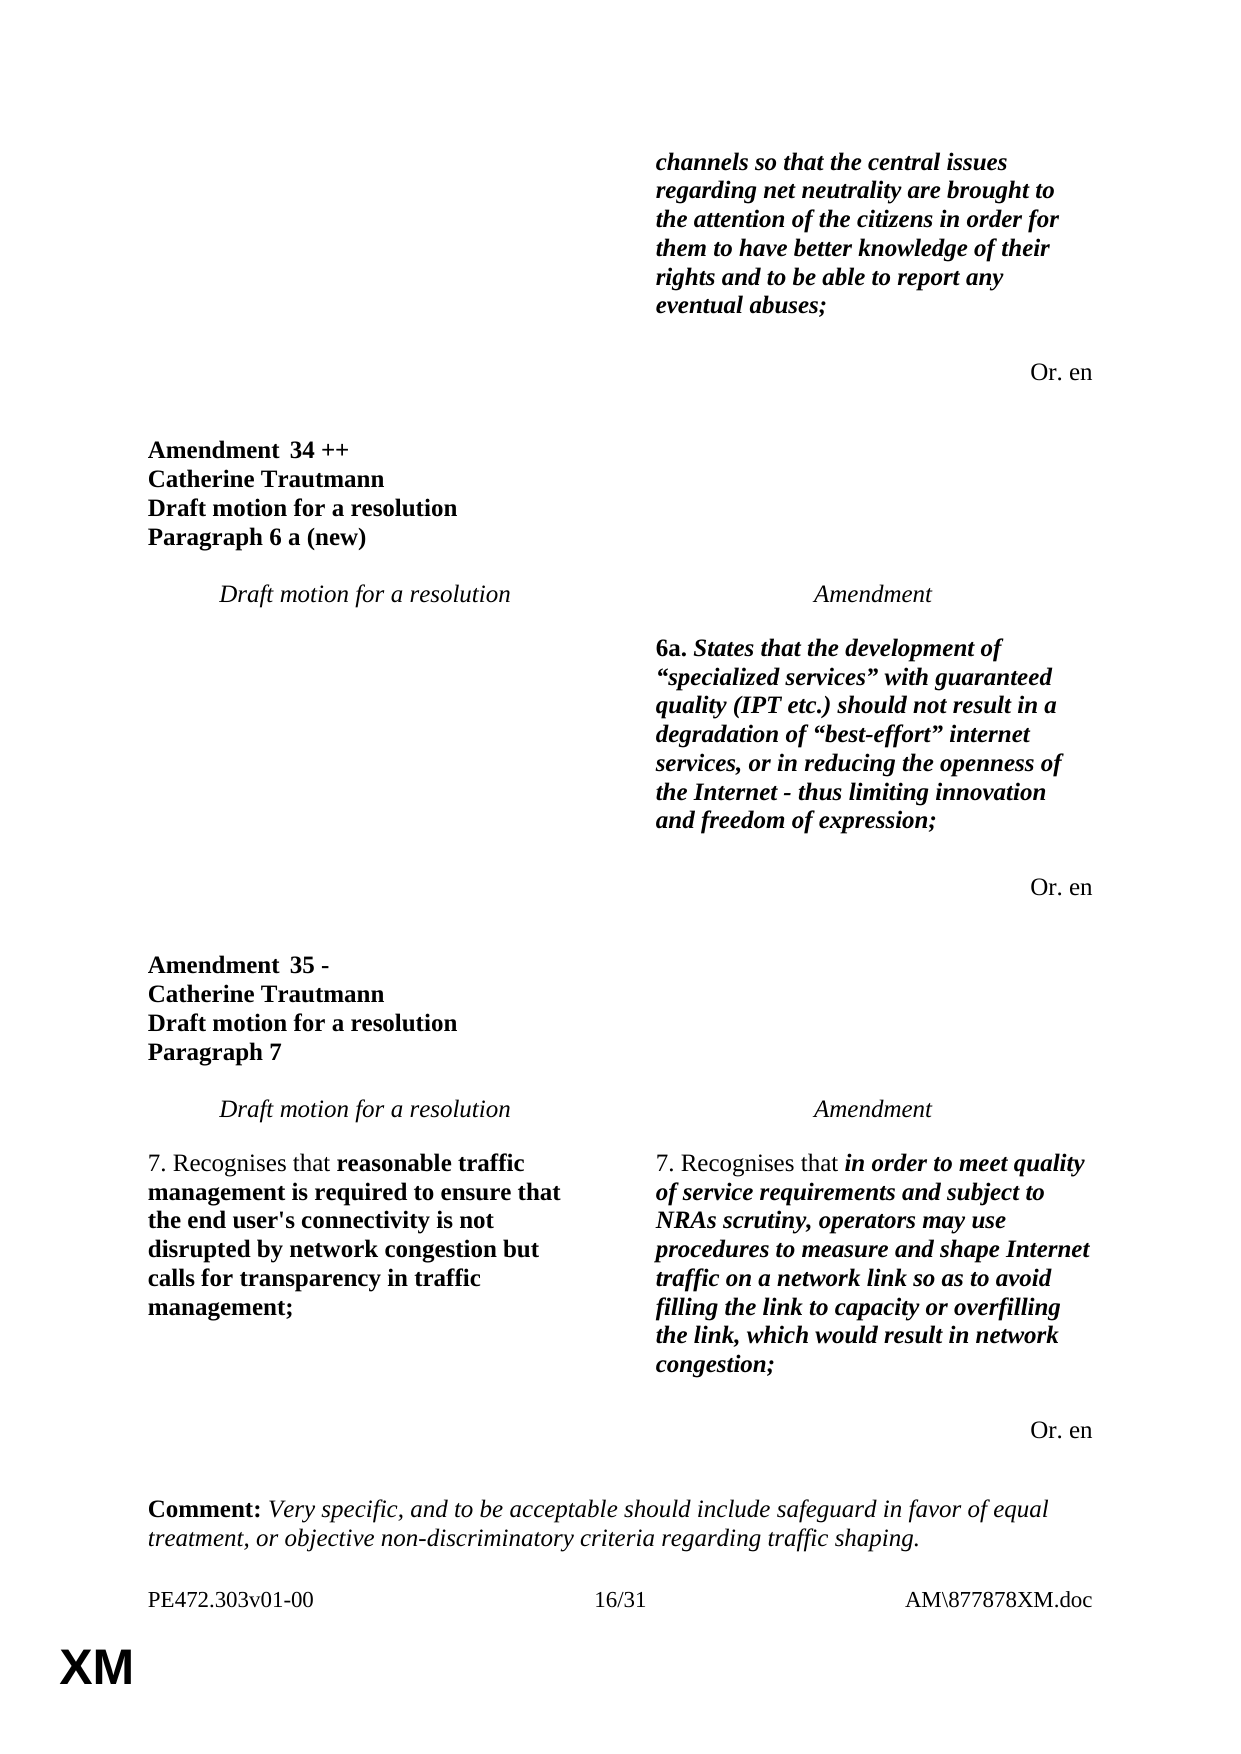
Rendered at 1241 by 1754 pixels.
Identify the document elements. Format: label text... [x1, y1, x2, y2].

text <Amend>Amendment <NumAm>34 ++</NumAm> [148, 436, 1092, 464]
table_cell [112, 633, 620, 847]
table_cell Amendment [620, 1094, 1128, 1148]
table_cell Draft motion for a resolution [112, 1094, 620, 1148]
text Comment: Very specific, and to be acceptable should include safeguard in favor of equal treatment, or objective non-discriminatory criteria regarding traffic shaping. [148, 1494, 1092, 1552]
table_header [112, 1066, 1128, 1094]
text Or. <Original>{EN}en</Original> [148, 1416, 1092, 1444]
text <Amend>Amendment <NumAm>35 -</NumAm> [148, 951, 1092, 979]
text <RepeatBlock-By><Members>Catherine Trautmann</Members> [148, 464, 1092, 493]
text Or. <Original>{EN}en</Original> [148, 357, 1092, 386]
table_cell Draft motion for a resolution [112, 579, 620, 633]
text <Article>Paragraph 6 a (new)</Article> [148, 522, 1092, 551]
table_cell 6a. States that the development of “specialized services” with guaranteed quality (IPT etc.) should not result in a degradation of “best-effort” internet services, or in reducing the openness of the Internet - thus limiting innovation and freedom of expression; [620, 633, 1128, 847]
table_cell Amendment [620, 579, 1128, 633]
table_cell 7. Recognises that reasonable traffic management is required to ensure that the end user's connectivity is not disrupted by network congestion but calls for transparency in traffic management; [112, 1148, 620, 1391]
text Or. <Original>{EN}en</Original> [148, 872, 1092, 901]
table_header [112, 551, 1128, 579]
text <DocAmend>Draft motion for a resolution</DocAmend> [148, 1008, 1092, 1037]
table_cell 7. Recognises that in order to meet quality of service requirements and subject to NRAs scrutiny, operators may use procedures to measure and shape Internet traffic on a network link so as to avoid filling the link to capacity or overfilling the link, which would result in network congestion; [620, 1148, 1128, 1391]
text <DocAmend>Draft motion for a resolution</DocAmend> [148, 493, 1092, 522]
text <RepeatBlock-By><Members>Catherine Trautmann</Members> [148, 979, 1092, 1008]
text <Article>Paragraph 7</Article> [148, 1037, 1092, 1066]
table_cell [112, 147, 620, 332]
table_cell channels so that the central issues regarding net neutrality are brought to the attention of the citizens in order for them to have better knowledge of their rights and to be able to report any eventual abuses; [620, 147, 1128, 332]
